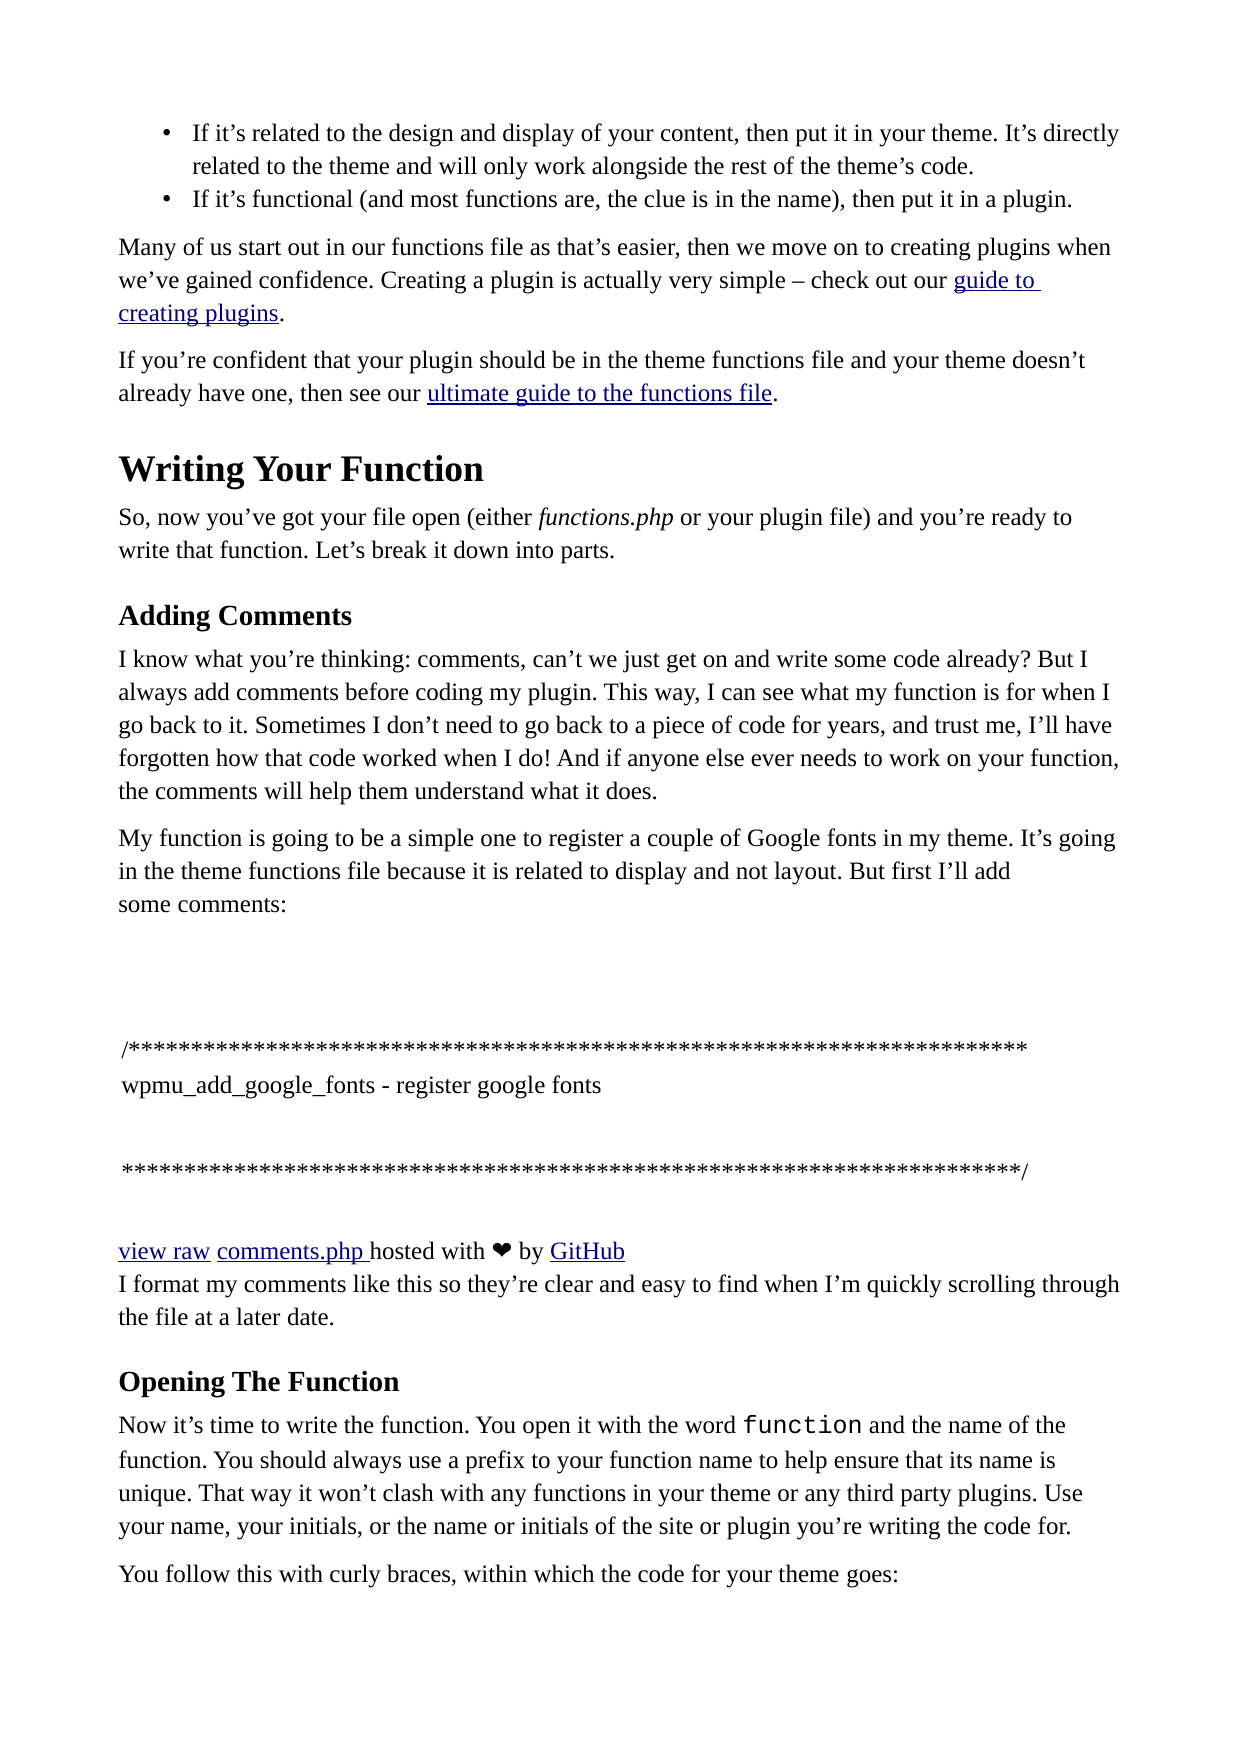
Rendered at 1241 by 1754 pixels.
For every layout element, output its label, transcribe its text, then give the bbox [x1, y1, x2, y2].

text I format my comments like this so they’re clear and easy to find when I’m quickly scrolling through the file at a later date. [118, 1269, 1122, 1331]
text So, now you’ve got your file open (either functions.php or your plugin file) and you’re ready to write that function. Let’s break it down into parts. [118, 502, 1122, 564]
list If it’s related to the design and display of your content, then put it in your theme. It’s directly related to the theme and will only work alongside the rest of the theme’s code. [162, 118, 1122, 180]
text Many of us start out in our functions file as that’s easier, then we move on to creating plugins when we’ve gained confidence. Creating a plugin is actually very simple – check out our guide to creating plugins. [118, 232, 1122, 327]
table_header /************************************************************************ [118, 1032, 1042, 1067]
text view raw comments.php hosted with ❤ by GitHub [118, 1236, 1122, 1265]
text I know what you’re thinking: comments, can’t we just get on and write some code already? But I always add comments before coding my plugin. This way, I can see what my function is for when I go back to it. Sometimes I don’t need to go back to a piece of code for years, and trust me, I’ll have forgotten how that code worked when I do! And if anyone else ever needs to work on your function, the comments will help them understand what it does. [118, 644, 1122, 804]
subtitle Adding Comments [118, 598, 1122, 631]
subtitle Opening The Function [118, 1364, 1122, 1398]
text Now it’s time to write the function. You open it with the word function and the name of the function. You should always use a prefix to your function name to help ensure that its name is unique. That way it won’t clash with any functions in your theme or any third party plugins. Use your name, your initials, or the name or initials of the site or plugin you’re writing the code for. [118, 1410, 1122, 1540]
subtitle Writing Your Function [118, 447, 1122, 490]
text My function is going to be a simple one to register a couple of Google fonts in my theme. It’s going in the theme functions file because it is related to display and not layout. But first I’ll add some comments: [118, 823, 1122, 918]
text If you’re confident that your plugin should be in the theme functions file and your theme doesn’t already have one, then see our ultimate guide to the functions file. [118, 345, 1122, 407]
table_header ************************************************************************/ [118, 1154, 1042, 1188]
list If it’s functional (and most functions are, the clue is in the name), then put it in a plugin. [162, 184, 1122, 213]
table_header wpmu_add_google_fonts - register google fonts [118, 1067, 616, 1101]
text You follow this with curly braces, within which the code for your theme goes: [118, 1559, 1122, 1588]
